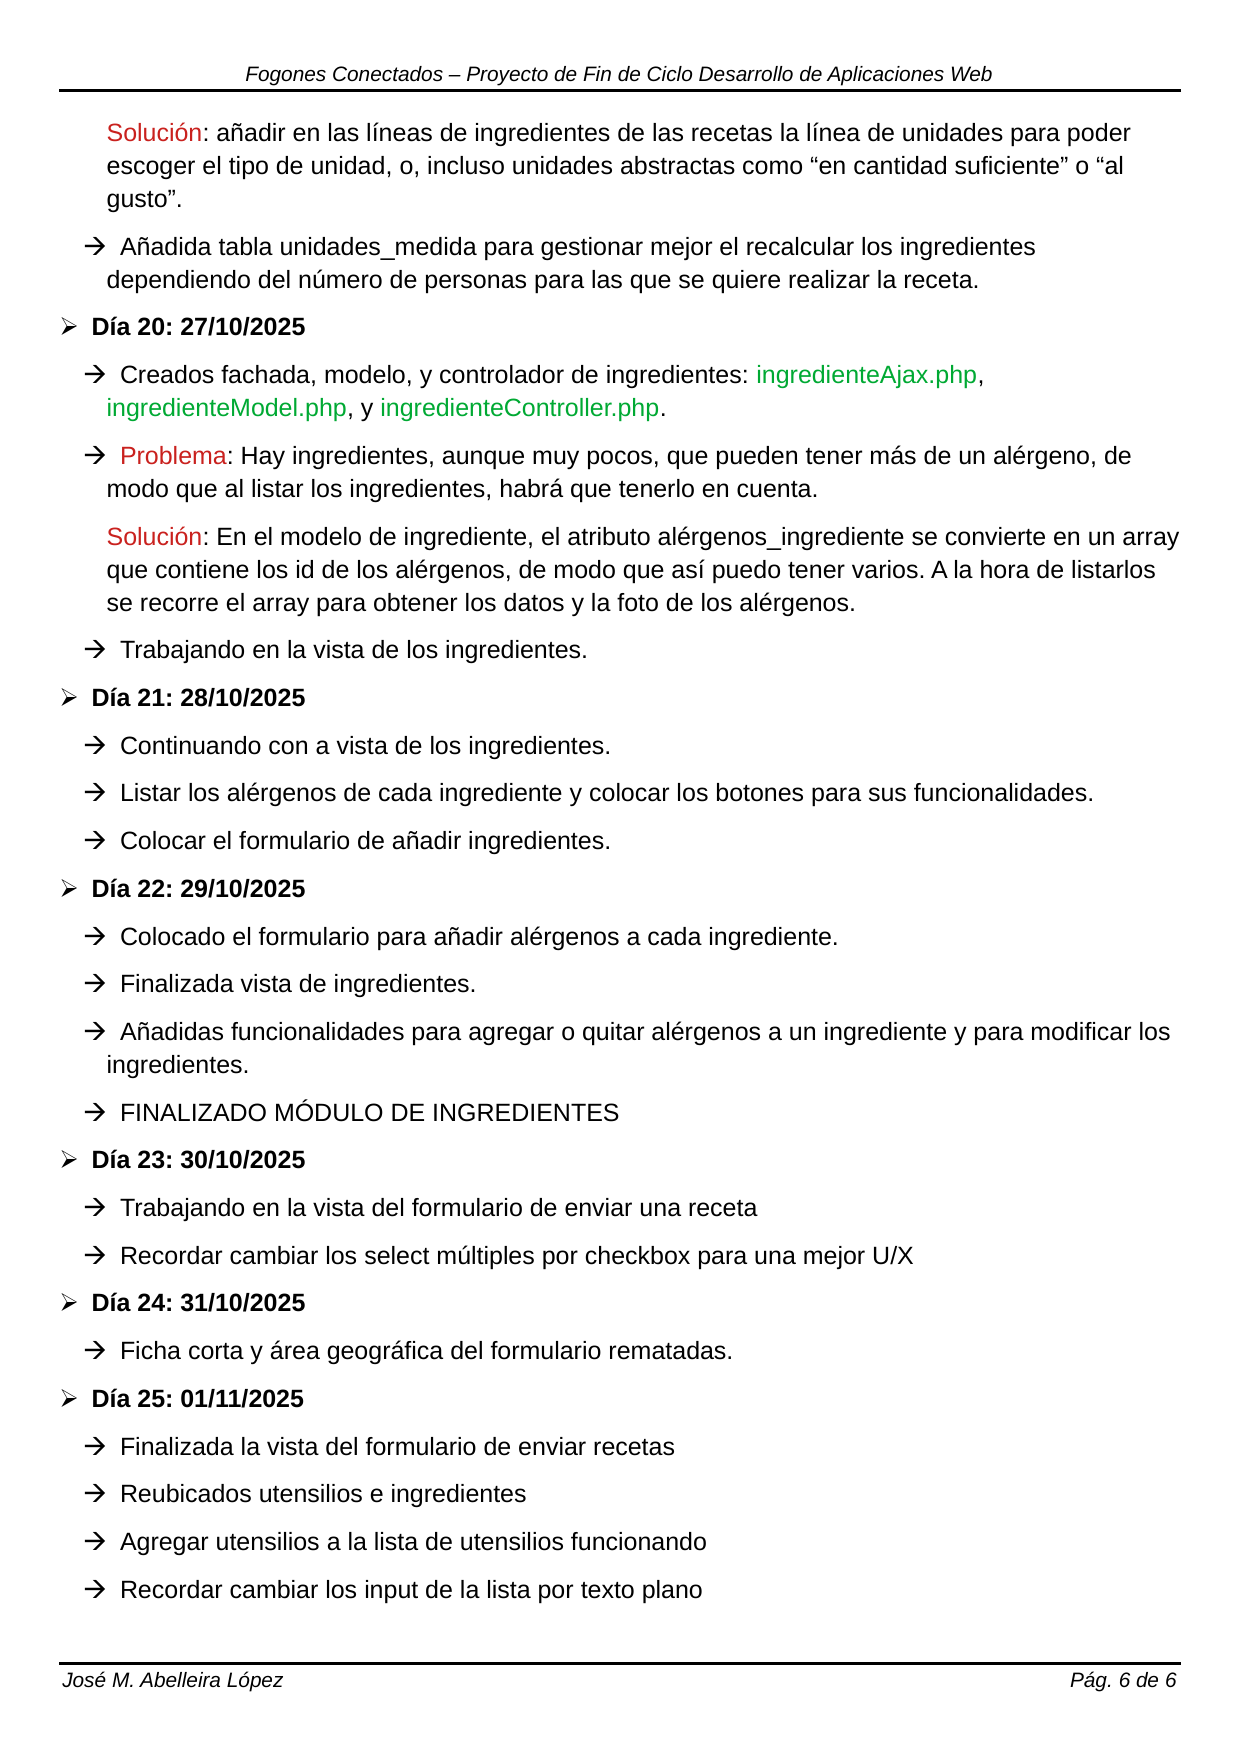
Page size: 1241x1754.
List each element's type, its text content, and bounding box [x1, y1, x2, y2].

list Día 23: 30/10/2025 [59, 1145, 1181, 1174]
list Trabajando en la vista de los ingredientes. [83, 635, 1181, 664]
list Problema: Hay ingredientes, aunque muy pocos, que pueden tener más de un alérgeno, de modo que al listar los ingredientes, habrá que tenerlo en cuenta. [83, 441, 1181, 503]
list Ficha corta y área geográfica del formulario rematadas. [83, 1336, 1181, 1365]
list Solución: En el modelo de ingrediente, el atributo alérgenos_ingrediente se convierte en un array que contiene los id de los alérgenos, de modo que así puedo tener varios. A la hora de listarlos se recorre el array para obtener los datos y la foto de los alérgenos. [83, 522, 1181, 616]
list FINALIZADO MÓDULO DE INGREDIENTES [83, 1098, 1181, 1126]
list Finalizada la vista del formulario de enviar recetas [83, 1432, 1181, 1460]
list Añadidas funcionalidades para agregar o quitar alérgenos a un ingrediente y para modificar los ingredientes. [83, 1017, 1181, 1079]
list Colocar el formulario de añadir ingredientes. [83, 826, 1181, 855]
list Recordar cambiar los select múltiples por checkbox para una mejor U/X [83, 1241, 1181, 1269]
list Finalizada vista de ingredientes. [83, 969, 1181, 998]
list Agregar utensilios a la lista de utensilios funcionando [83, 1527, 1181, 1556]
list Día 22: 29/10/2025 [59, 874, 1181, 903]
list Creados fachada, modelo, y controlador de ingredientes: ingredienteAjax.php, ingredienteModel.php, y ingredienteController.php. [83, 360, 1181, 422]
list Solución: añadir en las líneas de ingredientes de las recetas la línea de unidades para poder escoger el tipo de unidad, o, incluso unidades abstractas como “en cantidad suficiente” o “al gusto”. [83, 118, 1181, 213]
list Reubicados utensilios e ingredientes [83, 1479, 1181, 1508]
list Día 20: 27/10/2025 [59, 312, 1181, 341]
list Continuando con a vista de los ingredientes. [83, 731, 1181, 759]
list Día 21: 28/10/2025 [59, 683, 1181, 712]
list Añadida tabla unidades_medida para gestionar mejor el recalcular los ingredientes dependiendo del número de personas para las que se quiere realizar la receta. [83, 232, 1181, 293]
list Colocado el formulario para añadir alérgenos a cada ingrediente. [83, 921, 1181, 950]
list Listar los alérgenos de cada ingrediente y colocar los botones para sus funcionalidades. [83, 778, 1181, 807]
list Trabajando en la vista del formulario de enviar una receta [83, 1193, 1181, 1222]
list Día 25: 01/11/2025 [59, 1384, 1181, 1413]
list Recordar cambiar los input de la lista por texto plano [83, 1575, 1181, 1603]
list Día 24: 31/10/2025 [59, 1288, 1181, 1317]
